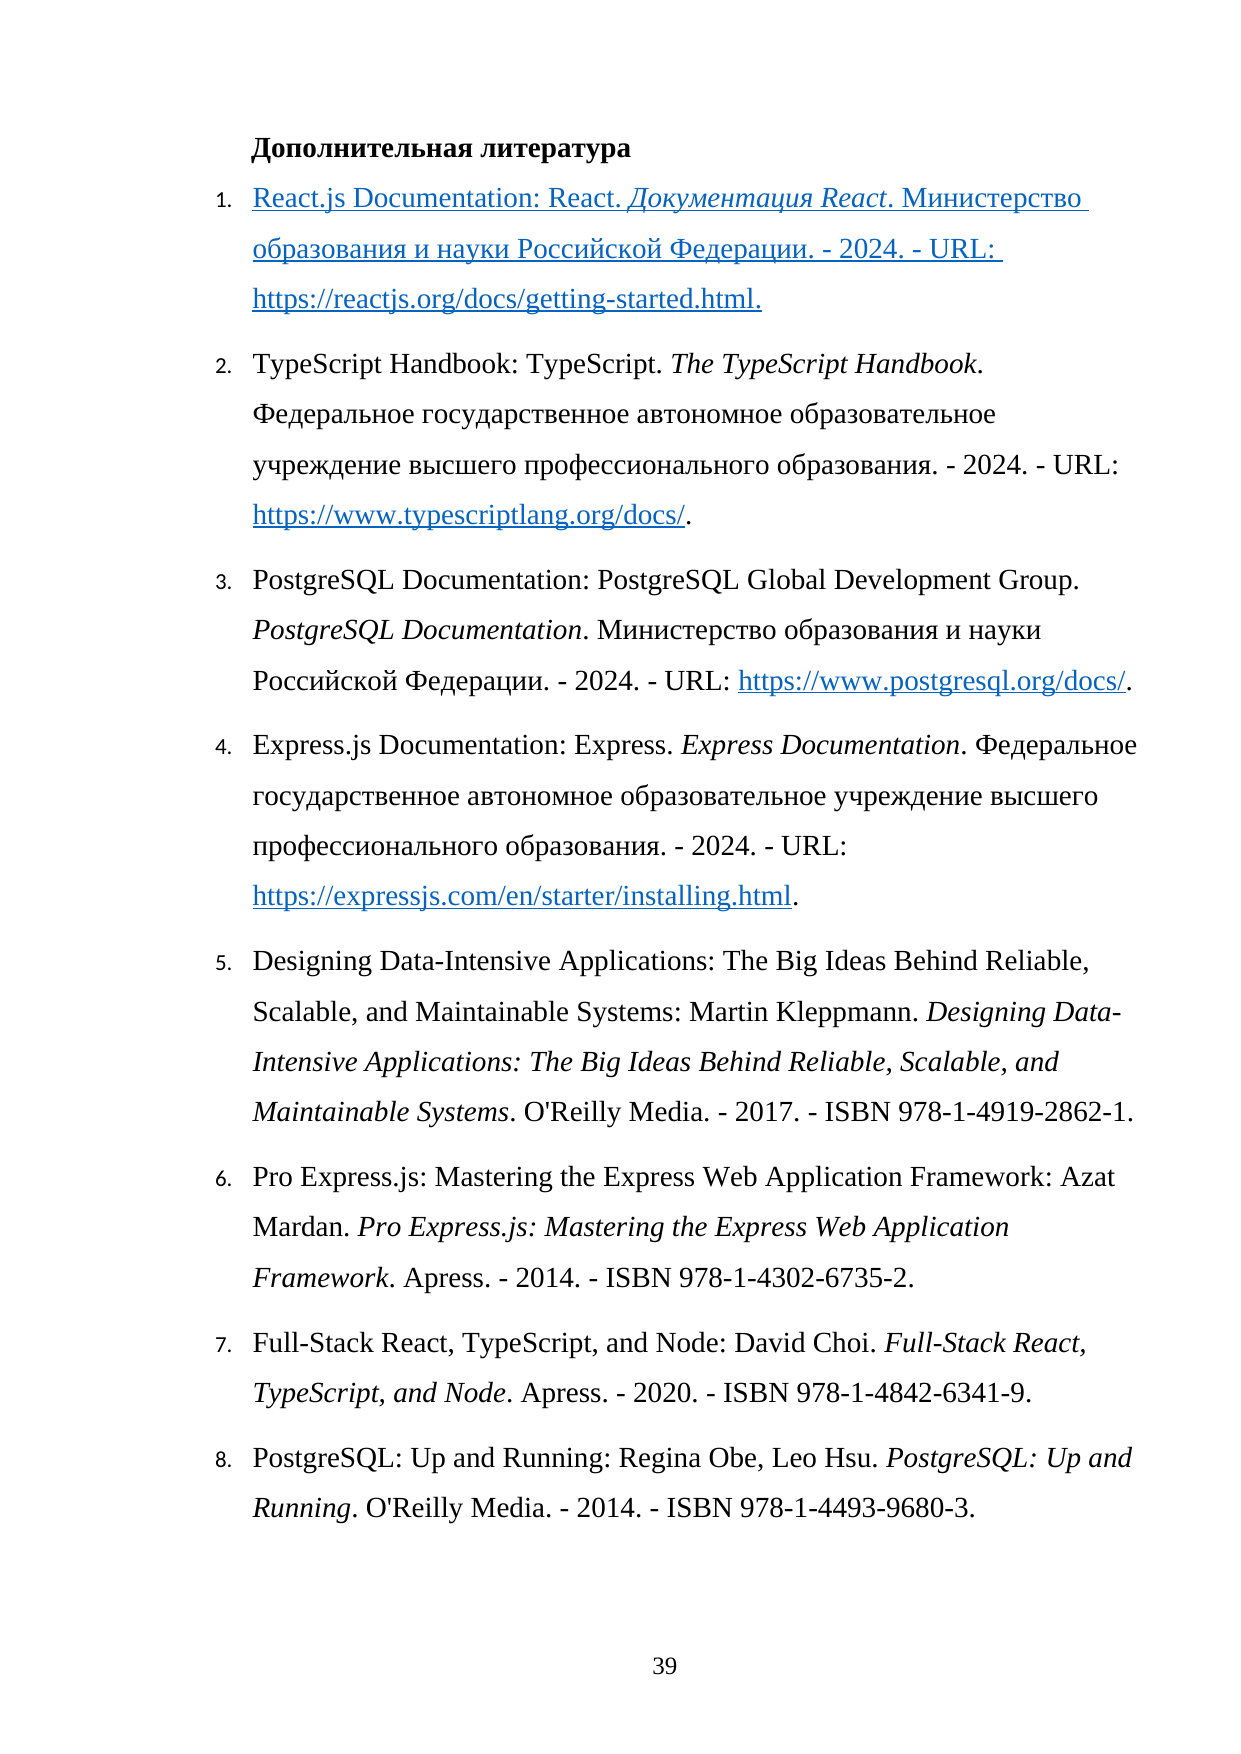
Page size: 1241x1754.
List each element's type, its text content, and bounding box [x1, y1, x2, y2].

list Designing Data-Intensive Applications: The Big Ideas Behind Reliable, Scalable, and Maintainable Systems: Martin Kleppmann. Designing Data-Intensive Applications: The Big Ideas Behind Reliable, Scalable, and Maintainable Systems. O'Reilly Media. - 2017. - ISBN 978-1-4919-2862-1. [215, 943, 1152, 1128]
list React.js Documentation: React. Документация React. Министерство образования и науки Российской Федерации. - 2024. - URL: https://reactjs.org/docs/getting-started.html. [215, 181, 1152, 315]
list Express.js Documentation: Express. Express Documentation. Федеральное государственное автономное образовательное учреждение высшего профессионального образования. - 2024. - URL: https://expressjs.com/en/starter/installing.html. [215, 727, 1152, 912]
list TypeScript Handbook: TypeScript. The TypeScript Handbook. Федеральное государственное автономное образовательное учреждение высшего профессионального образования. - 2024. - URL: https://www.typescriptlang.org/docs/. [215, 346, 1152, 531]
list PostgreSQL Documentation: PostgreSQL Global Development Group. PostgreSQL Documentation. Министерство образования и науки Российской Федерации. - 2024. - URL: https://www.postgresql.org/docs/. [215, 562, 1152, 696]
list Full-Stack React, TypeScript, and Node: David Choi. Full-Stack React, TypeScript, and Node. Apress. - 2020. - ISBN 978-1-4842-6341-9. [215, 1325, 1152, 1408]
subtitle Дополнительная литература [177, 130, 1152, 164]
list Pro Express.js: Mastering the Express Web Application Framework: Azat Mardan. Pro Express.js: Mastering the Express Web Application Framework. Apress. - 2014. - ISBN 978-1-4302-6735-2. [215, 1159, 1152, 1293]
list PostgreSQL: Up and Running: Regina Obe, Leo Hsu. PostgreSQL: Up and Running. O'Reilly Media. - 2014. - ISBN 978-1-4493-9680-3. [215, 1440, 1152, 1524]
